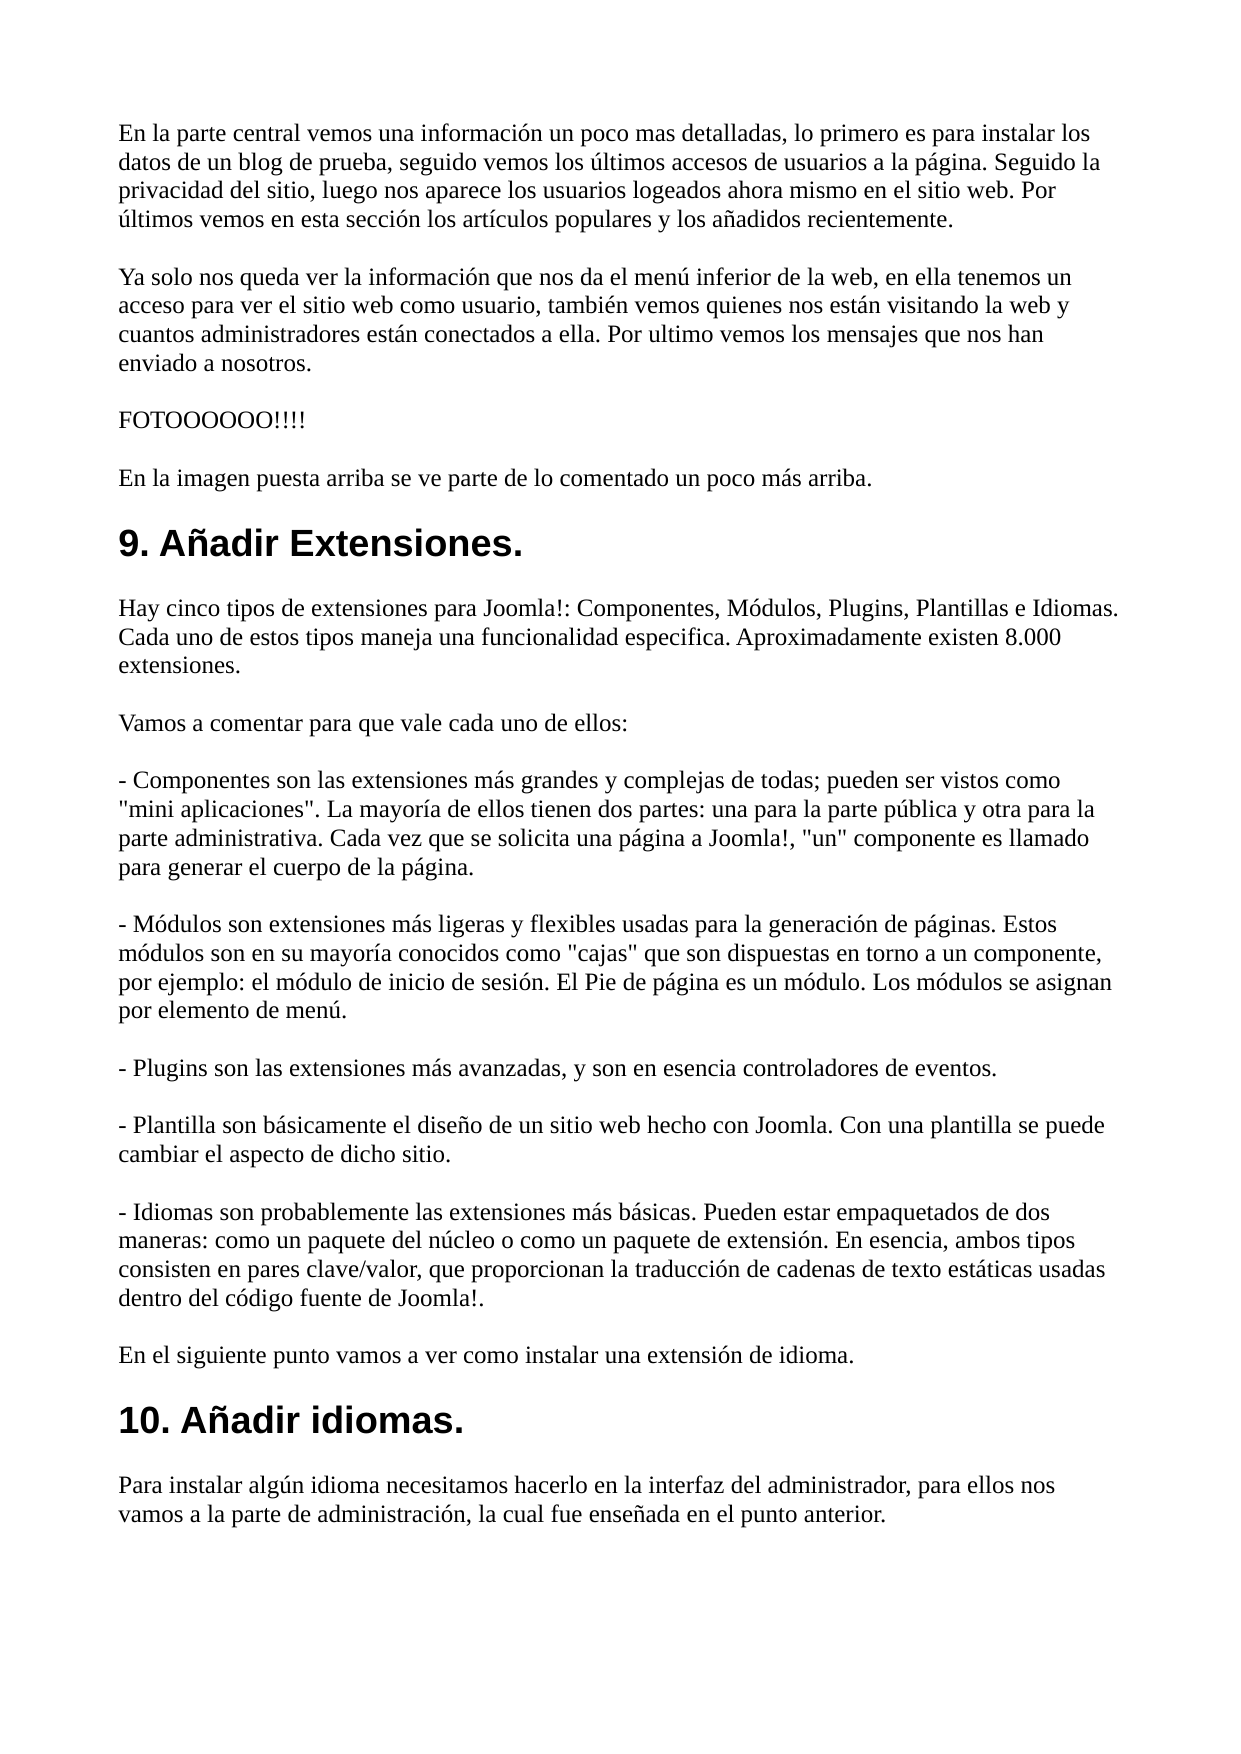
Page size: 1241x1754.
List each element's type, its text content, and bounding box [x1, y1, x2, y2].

text En la imagen puesta arriba se ve parte de lo comentado un poco más arriba. [118, 463, 1122, 492]
text - Idiomas son probablemente las extensiones más básicas. Pueden estar empaquetados de dos maneras: como un paquete del núcleo o como un paquete de extensión. En esencia, ambos tipos consisten en pares clave/valor, que proporcionan la traducción de cadenas de texto estáticas usadas dentro del código fuente de Joomla!. [118, 1197, 1122, 1312]
subtitle 10. Añadir idiomas. [118, 1398, 1122, 1442]
subtitle 9. Añadir Extensiones. [118, 521, 1122, 564]
text Para instalar algún idioma necesitamos hacerlo en la interfaz del administrador, para ellos nos vamos a la parte de administración, la cual fue enseñada en el punto anterior. [118, 1470, 1122, 1528]
text En la parte central vemos una información un poco mas detalladas, lo primero es para instalar los datos de un blog de prueba, seguido vemos los últimos accesos de usuarios a la página. Seguido la privacidad del sitio, luego nos aparece los usuarios logeados ahora mismo en el sitio web. Por últimos vemos en esta sección los artículos populares y los añadidos recientemente. [118, 118, 1122, 233]
text - Plugins son las extensiones más avanzadas, y son en esencia controladores de eventos. [118, 1053, 1122, 1082]
text - Componentes son las extensiones más grandes y complejas de todas; pueden ser vistos como "mini aplicaciones". La mayoría de ellos tienen dos partes: una para la parte pública y otra para la parte administrativa. Cada vez que se solicita una página a Joomla!, "un" componente es llamado para generar el cuerpo de la página. [118, 766, 1122, 881]
text Ya solo nos queda ver la información que nos da el menú inferior de la web, en ella tenemos un acceso para ver el sitio web como usuario, también vemos quienes nos están visitando la web y cuantos administradores están conectados a ella. Por ultimo vemos los mensajes que nos han enviado a nosotros. [118, 262, 1122, 377]
text - Plantilla son básicamente el diseño de un sitio web hecho con Joomla. Con una plantilla se puede cambiar el aspecto de dicho sitio. [118, 1111, 1122, 1168]
text - Módulos son extensiones más ligeras y flexibles usadas para la generación de páginas. Estos módulos son en su mayoría conocidos como "cajas" que son dispuestas en torno a un componente, por ejemplo: el módulo de inicio de sesión. El Pie de página es un módulo. Los módulos se asignan por elemento de menú. [118, 909, 1122, 1024]
text FOTOOOOOO!!!! [118, 406, 1122, 434]
text Vamos a comentar para que vale cada uno de ellos: [118, 708, 1122, 737]
text Hay cinco tipos de extensiones para Joomla!: Componentes, Módulos, Plugins, Plantillas e Idiomas. Cada uno de estos tipos maneja una funcionalidad especifica. Aproximadamente existen 8.000 extensiones. [118, 593, 1122, 679]
text En el siguiente punto vamos a ver como instalar una extensión de idioma. [118, 1341, 1122, 1369]
